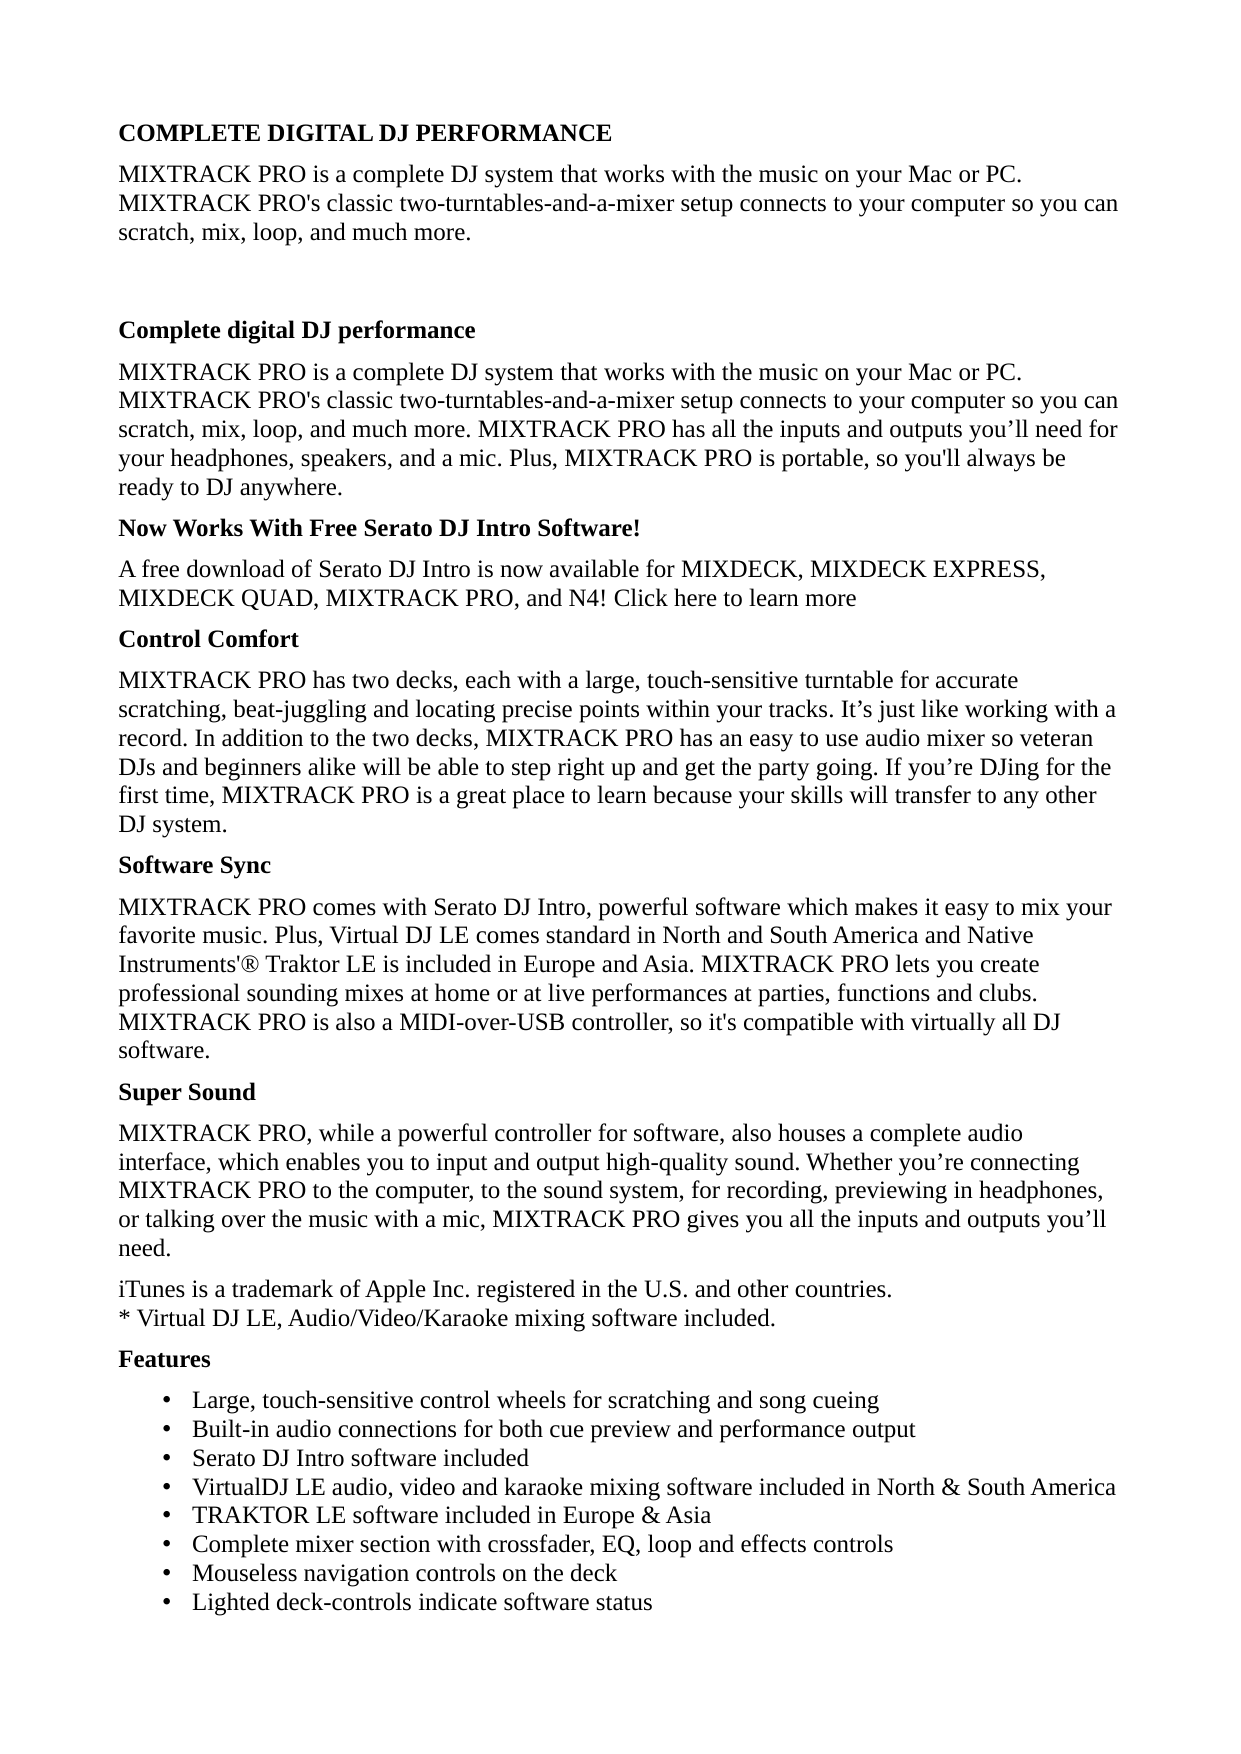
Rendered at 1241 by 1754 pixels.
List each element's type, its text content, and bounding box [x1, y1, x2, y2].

list VirtualDJ LE audio, video and karaoke mixing software included in North & South America [162, 1472, 1122, 1501]
list Mouseless navigation controls on the deck [162, 1558, 1122, 1587]
list Large, touch-sensitive control wheels for scratching and song cueing [162, 1386, 1122, 1414]
text MIXTRACK PRO is a complete DJ system that works with the music on your Mac or PC. MIXTRACK PRO's classic two-turntables-and-a-mixer setup connects to your computer so you can scratch, mix, loop, and much more. MIXTRACK PRO has all the inputs and outputs you’ll need for your headphones, speakers, and a mic. Plus, MIXTRACK PRO is portable, so you'll always be ready to DJ anywhere. [118, 357, 1122, 501]
text A free download of Serato DJ Intro is now available for MIXDECK, MIXDECK EXPRESS, MIXDECK QUAD, MIXTRACK PRO, and N4! Click here to learn more [118, 554, 1122, 612]
text Software Sync [118, 851, 1122, 879]
text Super Sound [118, 1077, 1122, 1106]
text COMPLETE DIGITAL DJ PERFORMANCE [118, 118, 1122, 147]
text Now Works With Free Serato DJ Intro Software! [118, 513, 1122, 542]
text Control Comfort [118, 624, 1122, 653]
list TRAKTOR LE software included in Europe & Asia [162, 1501, 1122, 1529]
list Lighted deck-controls indicate software status [162, 1587, 1122, 1616]
text MIXTRACK PRO, while a powerful controller for software, also houses a complete audio interface, which enables you to input and output high-quality sound. Whether you’re connecting MIXTRACK PRO to the computer, to the sound system, for recording, previewing in headphones, or talking over the music with a mic, MIXTRACK PRO gives you all the inputs and outputs you’ll need. [118, 1118, 1122, 1262]
text MIXTRACK PRO comes with Serato DJ Intro, powerful software which makes it easy to mix your favorite music. Plus, Virtual DJ LE comes standard in North and South America and Native Instruments'® Traktor LE is included in Europe and Asia. MIXTRACK PRO lets you create professional sounding mixes at home or at live performances at parties, functions and clubs. MIXTRACK PRO is also a MIDI-over-USB controller, so it's compatible with virtually all DJ software. [118, 892, 1122, 1064]
text iTunes is a trademark of Apple Inc. registered in the U.S. and other countries. * Virtual DJ LE, Audio/Video/Karaoke mixing software included. [118, 1274, 1122, 1332]
list Built-in audio connections for both cue preview and performance output [162, 1414, 1122, 1443]
text Features [118, 1344, 1122, 1373]
text MIXTRACK PRO has two decks, each with a large, touch-sensitive turntable for accurate scratching, beat-juggling and locating precise points within your tracks. It’s just like working with a record. In addition to the two decks, MIXTRACK PRO has an easy to use audio mixer so veteran DJs and beginners alike will be able to step right up and get the party going. If you’re DJing for the first time, MIXTRACK PRO is a great place to learn because your skills will transfer to any other DJ system. [118, 666, 1122, 838]
list Serato DJ Intro software included [162, 1443, 1122, 1472]
list Complete mixer section with crossfader, EQ, loop and effects controls [162, 1529, 1122, 1558]
text Complete digital DJ performance [118, 316, 1122, 344]
text MIXTRACK PRO is a complete DJ system that works with the music on your Mac or PC. MIXTRACK PRO's classic two-turntables-and-a-mixer setup connects to your computer so you can scratch, mix, loop, and much more. [118, 159, 1122, 246]
